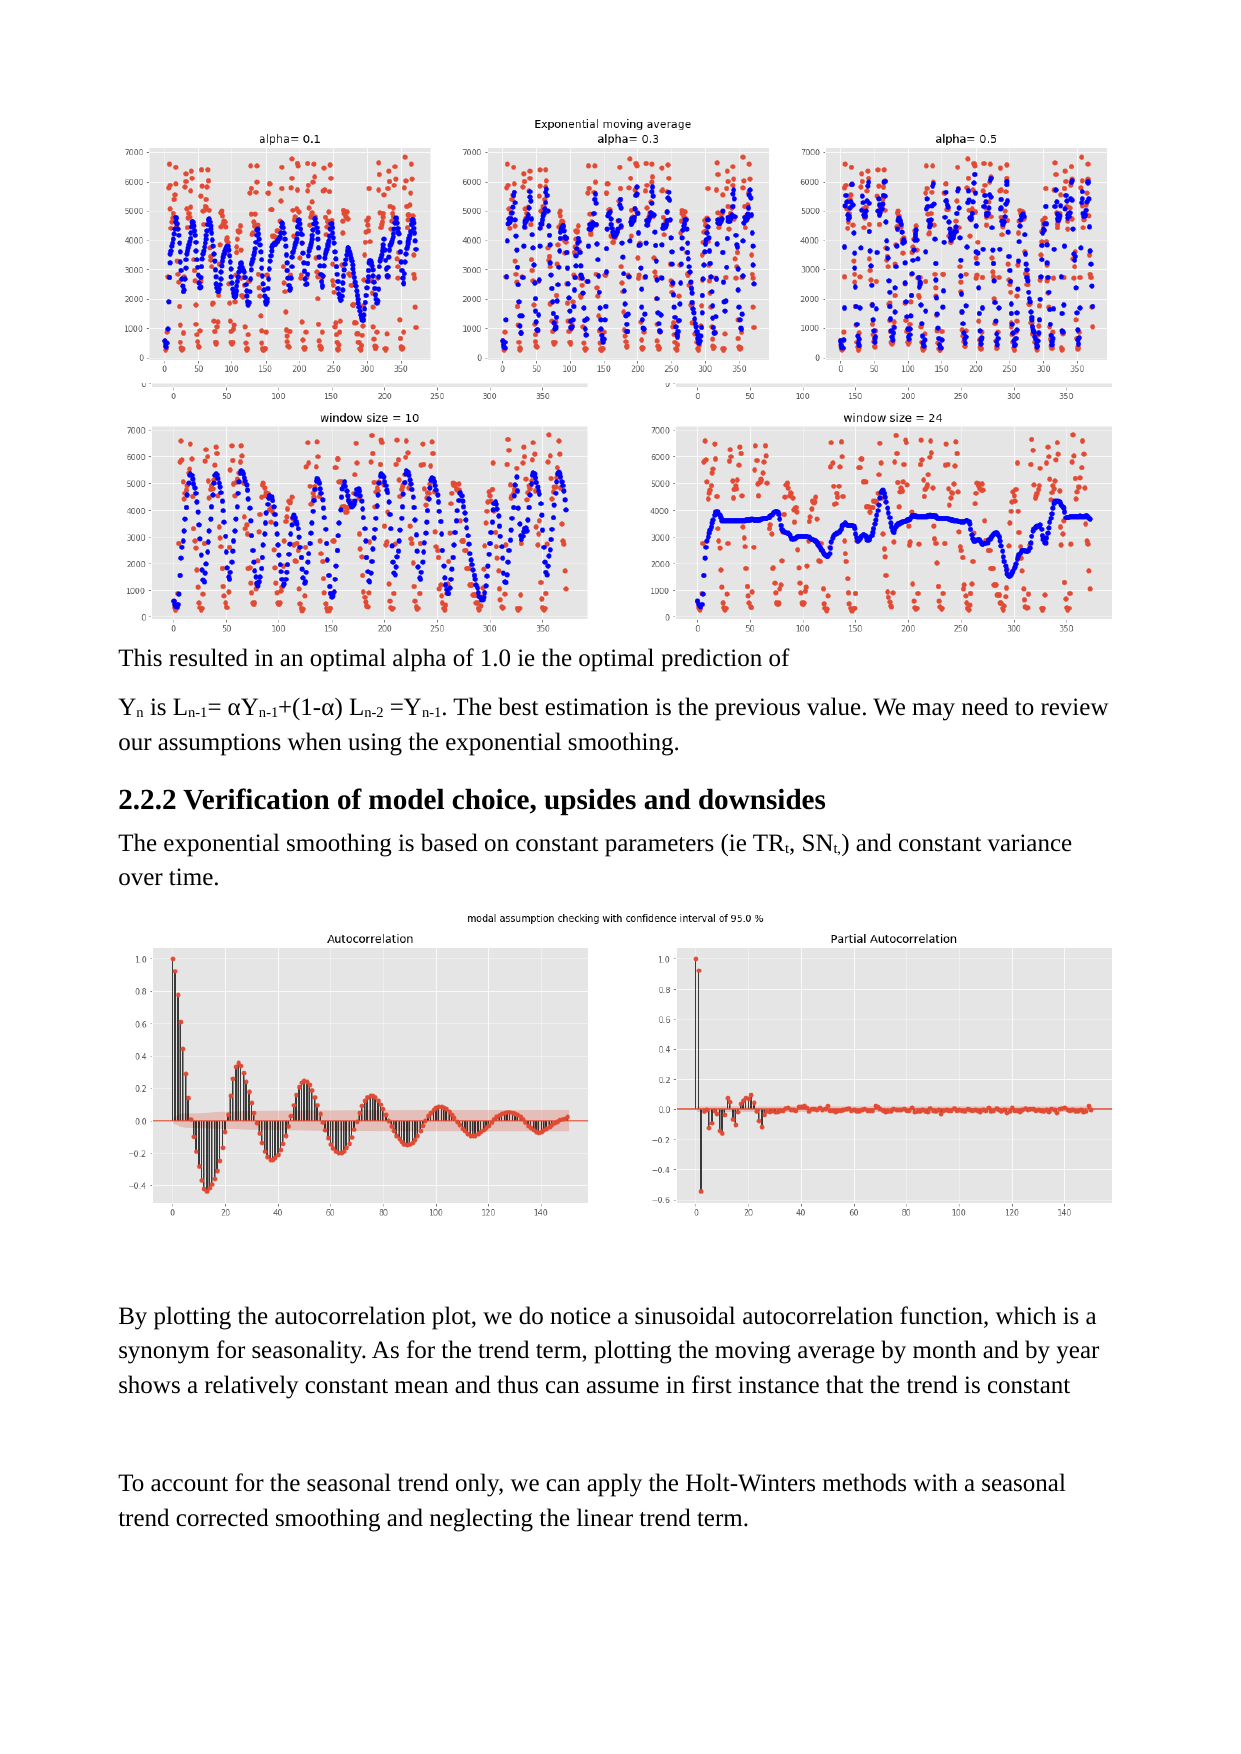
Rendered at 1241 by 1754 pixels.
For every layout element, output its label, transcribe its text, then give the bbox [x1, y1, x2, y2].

text The exponential smoothing is based on constant parameters (ie TRt, SNt,) and constant variance over time. [118, 828, 1122, 891]
text To account for the seasonal trend only, we can apply the Holt-Winters methods with a seasonal trend corrected smoothing and neglecting the linear trend term. [118, 1468, 1122, 1531]
text This resulted in an optimal alpha of 1.0 ie the optimal prediction of [118, 383, 1122, 672]
picture [119, 897, 1121, 1226]
subtitle 2.2.2 Verification of model choice, upsides and downsides [118, 782, 1122, 816]
picture [118, 118, 1123, 642]
text Yn is Ln-1= αYn-1+(1-α) Ln-2 =Yn-1. The best estimation is the previous value. We may need to review our assumptions when using the exponential smoothing. [118, 692, 1122, 755]
text By plotting the autocorrelation plot, we do notice a sinusoidal autocorrelation function, which is a synonym for seasonality. As for the trend term, plotting the moving average by month and by year shows a relatively constant mean and thus can assume in first instance that the trend is constant [118, 1301, 1122, 1399]
